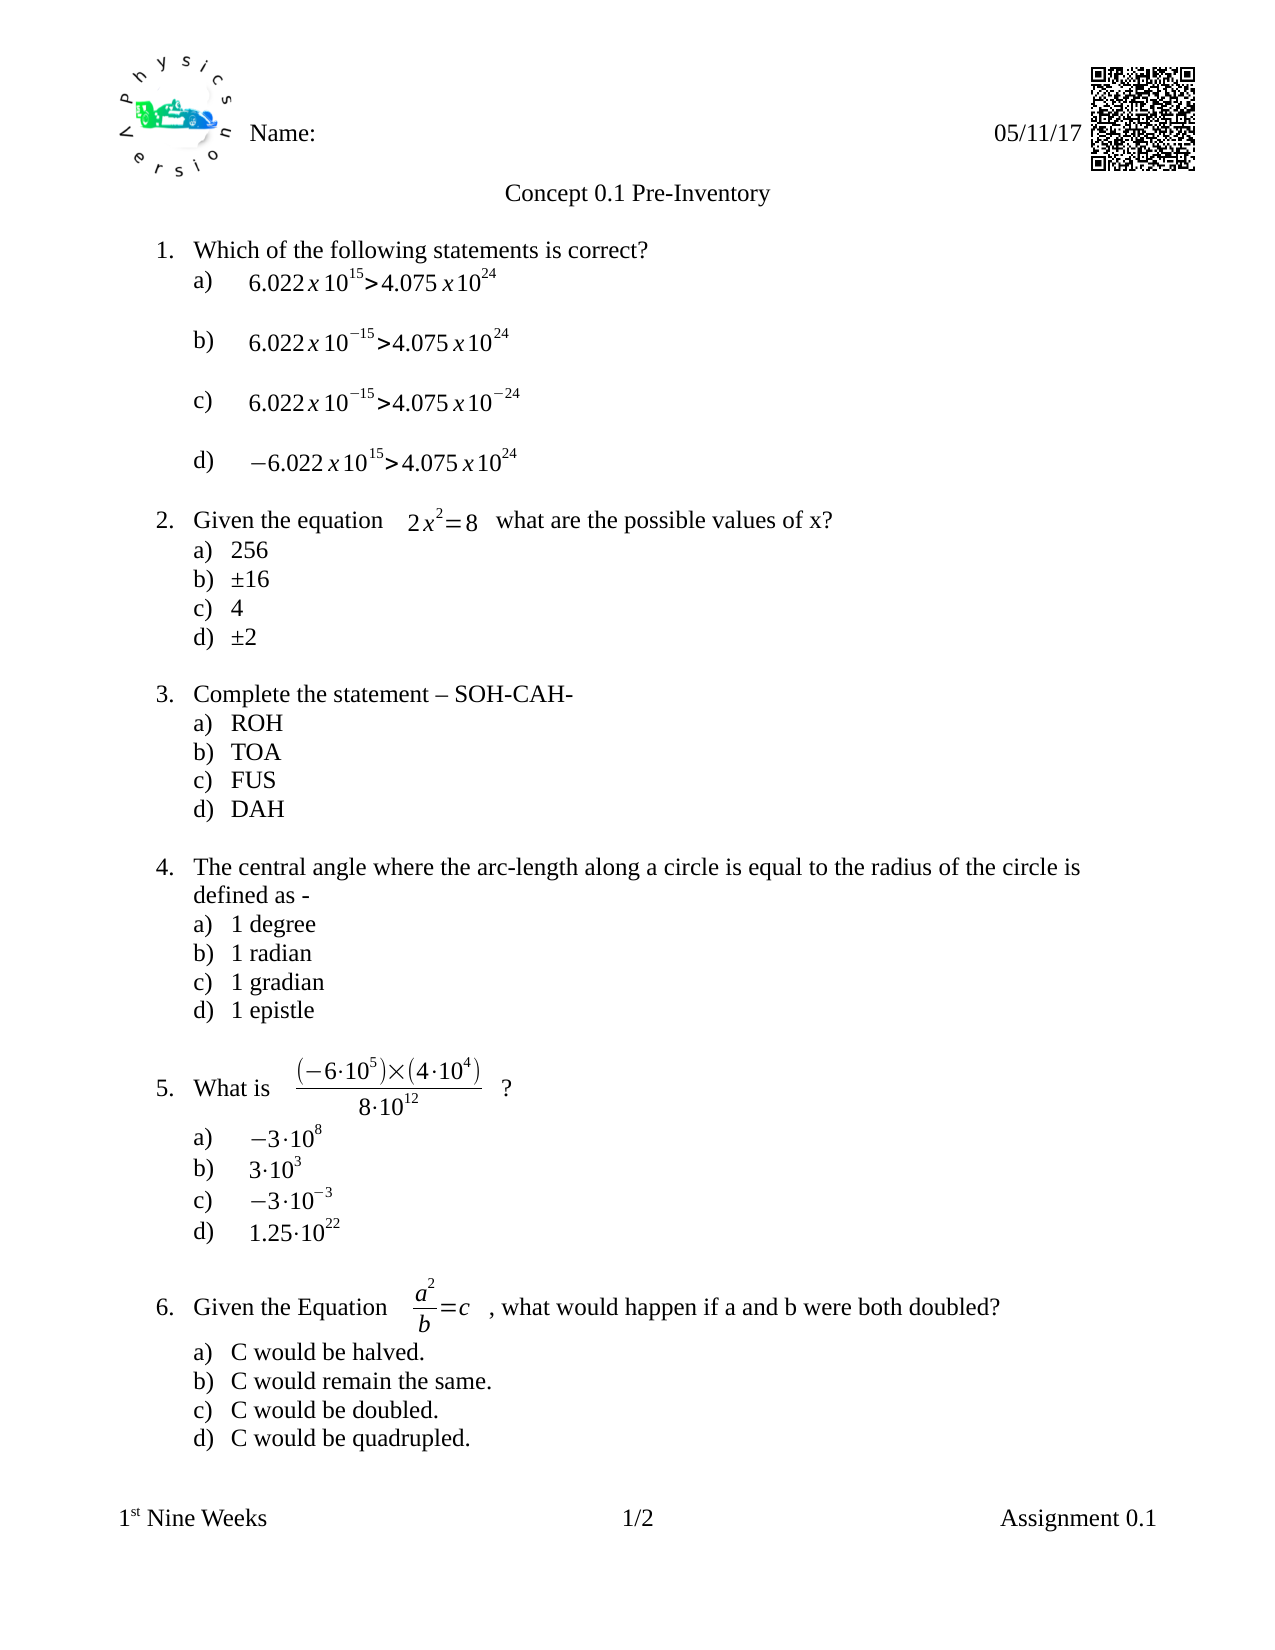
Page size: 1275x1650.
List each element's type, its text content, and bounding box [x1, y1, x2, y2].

list ±16 [193, 564, 1157, 593]
list 256 [193, 536, 1157, 564]
list 4 [193, 593, 1157, 622]
list 1 gradian [193, 967, 1157, 996]
picture [1082, 58, 1203, 179]
list The central angle where the arc-length along a circle is equal to the radius of the circle is defined as - [156, 852, 1157, 909]
list DAH [193, 794, 1157, 823]
list C would be halved. [193, 1337, 1157, 1366]
list ±2 [193, 622, 1157, 651]
list 1 epistle [193, 996, 1157, 1024]
text Concept 0.1 Pre-Inventory [118, 176, 1157, 207]
picture [119, 56, 232, 177]
list C would be quadrupled. [193, 1423, 1157, 1452]
list Which of the following statements is correct? [156, 236, 1157, 264]
list What is ? [156, 1053, 1157, 1121]
list Complete the statement – SOH-CAH- [156, 679, 1157, 708]
list 1 degree [193, 909, 1157, 938]
list ROH [193, 708, 1157, 737]
list Given the Equation , what would happen if a and b were both doubled? [156, 1275, 1157, 1337]
list C would be doubled. [193, 1395, 1157, 1423]
list TOA [193, 737, 1157, 766]
list Given the equation what are the possible values of x? [156, 504, 1157, 536]
list 1 radian [193, 938, 1157, 967]
list FUS [193, 766, 1157, 794]
list C would remain the same. [193, 1366, 1157, 1395]
